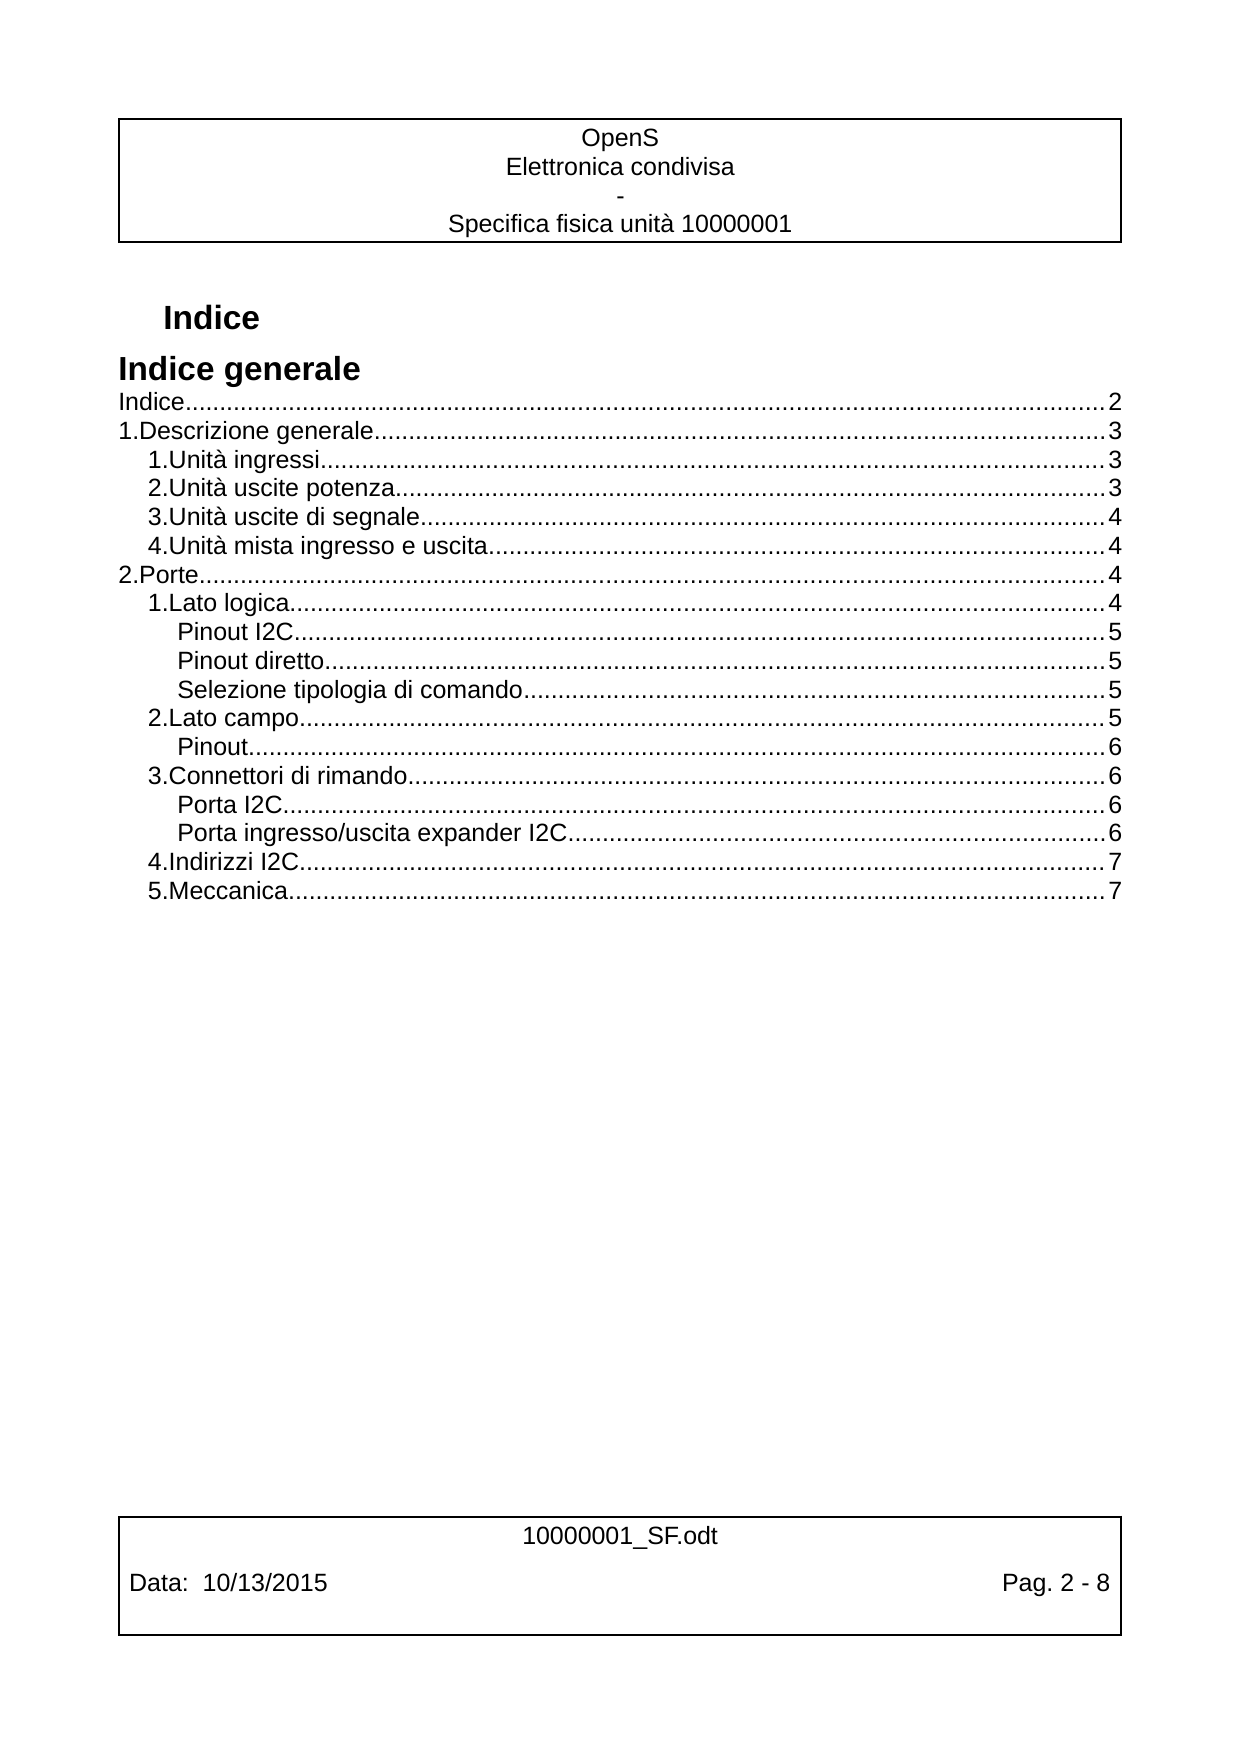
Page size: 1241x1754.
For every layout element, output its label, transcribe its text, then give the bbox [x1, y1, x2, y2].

text 1.Descrizione generale 3 [118, 416, 1122, 445]
text 3.Unità uscite di segnale 4 [148, 502, 1122, 531]
text 1.Lato logica 4 [148, 588, 1122, 617]
text Indice 2 [118, 387, 1122, 416]
text Porta ingresso/uscita expander I2C 6 [177, 818, 1122, 847]
text 3.Connettori di rimando 6 [148, 761, 1122, 790]
subtitle Indice generale [118, 349, 1122, 387]
text 4.Unità mista ingresso e uscita 4 [148, 531, 1122, 560]
text 5.Meccanica 7 [148, 876, 1122, 905]
text Pinout diretto 5 [177, 646, 1122, 675]
text 2.Unità uscite potenza 3 [148, 473, 1122, 502]
text Pinout I2C 5 [177, 617, 1122, 646]
text Selezione tipologia di comando 5 [177, 675, 1122, 703]
text 4.Indirizzi I2C 7 [148, 847, 1122, 876]
text Porta I2C 6 [177, 790, 1122, 818]
text 2.Lato campo 5 [148, 703, 1122, 732]
subtitle Indice [118, 298, 1122, 336]
text 2.Porte 4 [118, 560, 1122, 588]
text Pinout 6 [177, 732, 1122, 761]
text 1.Unità ingressi 3 [148, 445, 1122, 473]
